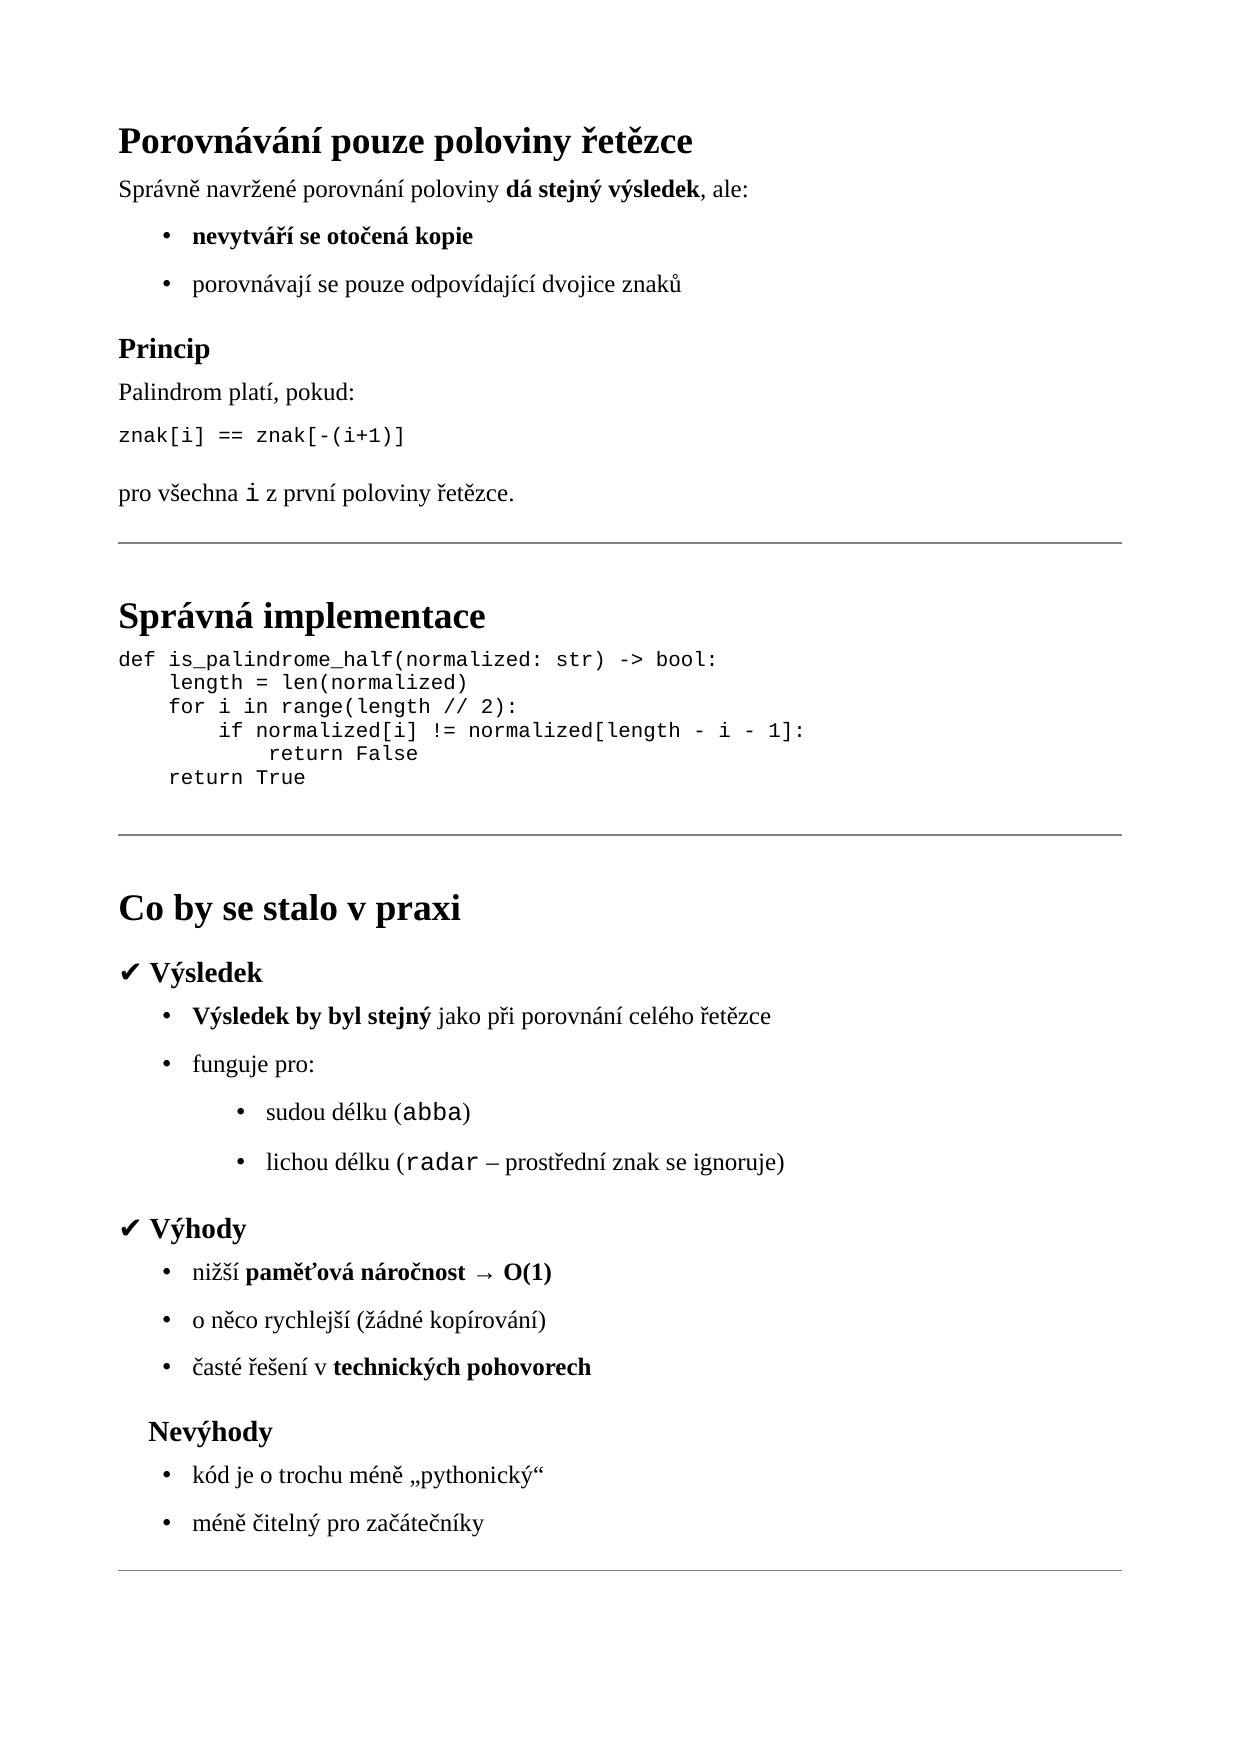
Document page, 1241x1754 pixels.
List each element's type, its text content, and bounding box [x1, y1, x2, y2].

text return False [118, 743, 1122, 767]
subtitle Porovnávání pouze poloviny řetězce [118, 118, 1122, 161]
list nevytváří se otočená kopie [162, 221, 1122, 250]
text Palindrom platí, pokud: [118, 377, 1122, 406]
list porovnávají se pouze odpovídající dvojice znaků [162, 269, 1122, 298]
list sudou délku (abba) [236, 1097, 1122, 1127]
subtitle Princip [118, 331, 1122, 365]
subtitle ❌ Nevýhody [118, 1414, 1122, 1448]
subtitle Správná implementace [118, 593, 1122, 636]
list o něco rychlejší (žádné kopírování) [162, 1305, 1122, 1333]
subtitle Co by se stalo v praxi [118, 885, 1122, 928]
text length = len(normalized) [118, 672, 1122, 696]
text def is_palindrome_half(normalized: str) -> bool: [118, 649, 1122, 672]
text Správně navržené porovnání poloviny dá stejný výsledek, ale: [118, 174, 1122, 202]
list Výsledek by byl stejný jako při porovnání celého řetězce [162, 1001, 1122, 1030]
list méně čitelný pro začátečníky [162, 1508, 1122, 1537]
list časté řešení v technických pohovorech [162, 1352, 1122, 1381]
subtitle ✔ Výsledek [118, 955, 1122, 989]
text if normalized[i] != normalized[length - i - 1]: [118, 719, 1122, 743]
text for i in range(length // 2): [118, 696, 1122, 719]
list lichou délku (radar – prostřední znak se ignoruje) [236, 1147, 1122, 1177]
list funguje pro: [162, 1049, 1122, 1078]
list nižší paměťová náročnost → O(1) [162, 1257, 1122, 1286]
subtitle ✔ Výhody [118, 1211, 1122, 1245]
text return True [118, 767, 1122, 791]
list kód je o trochu méně „pythonický“ [162, 1461, 1122, 1489]
text znak[i] == znak[-(i+1)] [118, 425, 1122, 448]
text pro všechna i z první poloviny řetězce. [118, 478, 1122, 509]
